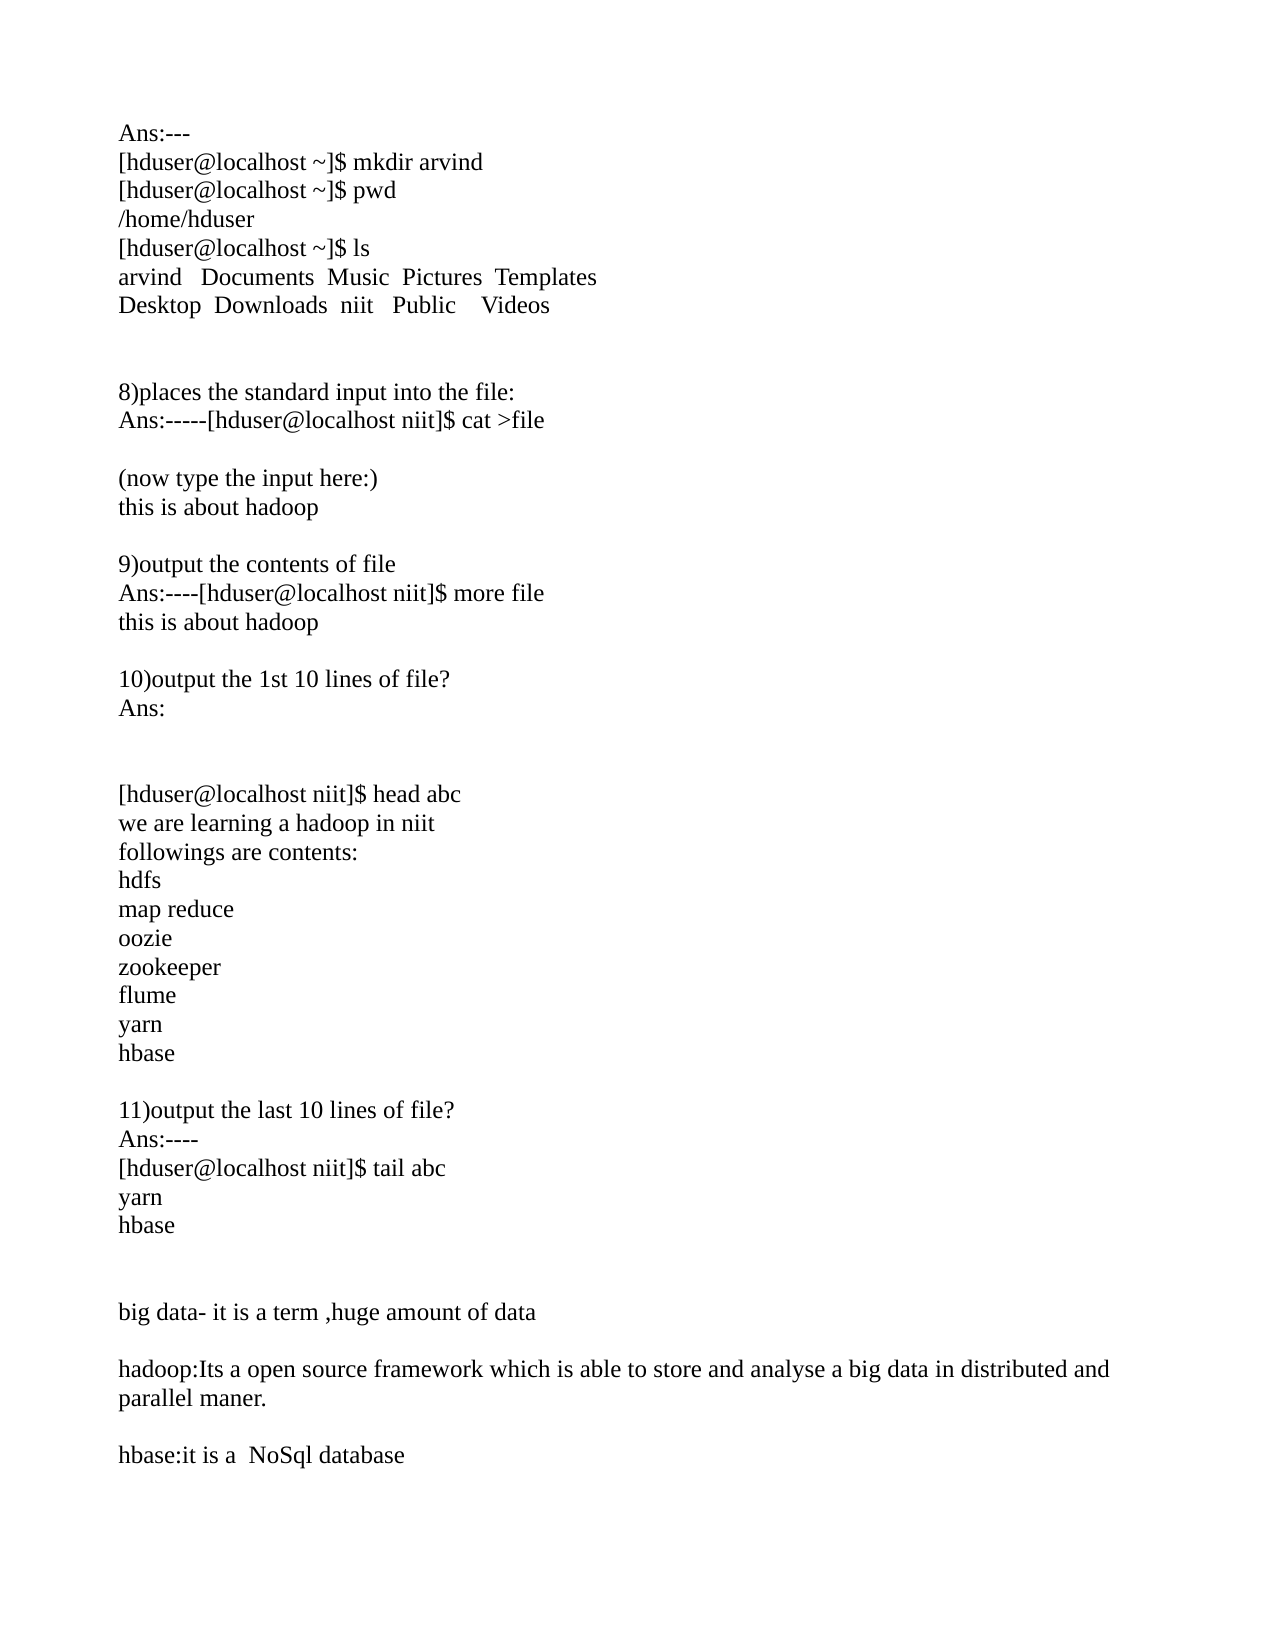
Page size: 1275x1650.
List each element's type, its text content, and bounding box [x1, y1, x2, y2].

text Ans:---- [118, 1124, 1157, 1153]
text Ans:----[hduser@localhost niit]$ more file [118, 578, 1157, 607]
text 8)places the standard input into the file: [118, 377, 1157, 406]
text yarn [118, 1182, 1157, 1211]
text 11)output the last 10 lines of file? [118, 1096, 1157, 1124]
text [hduser@localhost niit]$ head abc [118, 779, 1157, 808]
text hbase [118, 1211, 1157, 1239]
text we are learning a hadoop in niit [118, 808, 1157, 837]
text map reduce [118, 894, 1157, 923]
text arvind Documents Music Pictures Templates [118, 262, 1157, 291]
text [hduser@localhost ~]$ pwd [118, 176, 1157, 204]
text big data- it is a term ,huge amount of data [118, 1297, 1157, 1326]
text hdfs [118, 866, 1157, 894]
text /home/hduser [118, 204, 1157, 233]
text hadoop:Its a open source framework which is able to store and analyse a big data in distributed and parallel maner. [118, 1354, 1157, 1412]
text [hduser@localhost niit]$ tail abc [118, 1153, 1157, 1182]
text followings are contents: [118, 837, 1157, 866]
text Ans:-----[hduser@localhost niit]$ cat >file [118, 406, 1157, 434]
text [hduser@localhost ~]$ mkdir arvind [118, 147, 1157, 176]
text (now type the input here:) [118, 463, 1157, 492]
text yarn [118, 1009, 1157, 1038]
text hbase:it is a NoSql database [118, 1441, 1157, 1469]
text zookeeper [118, 952, 1157, 981]
text [hduser@localhost ~]$ ls [118, 233, 1157, 262]
text Ans: [118, 693, 1157, 722]
text this is about hadoop [118, 492, 1157, 521]
text oozie [118, 923, 1157, 952]
text this is about hadoop [118, 607, 1157, 636]
text Desktop Downloads niit Public Videos [118, 291, 1157, 319]
text 9)output the contents of file [118, 549, 1157, 578]
text Ans:--- [118, 118, 1157, 147]
text flume [118, 981, 1157, 1009]
text hbase [118, 1038, 1157, 1067]
text 10)output the 1st 10 lines of file? [118, 664, 1157, 693]
